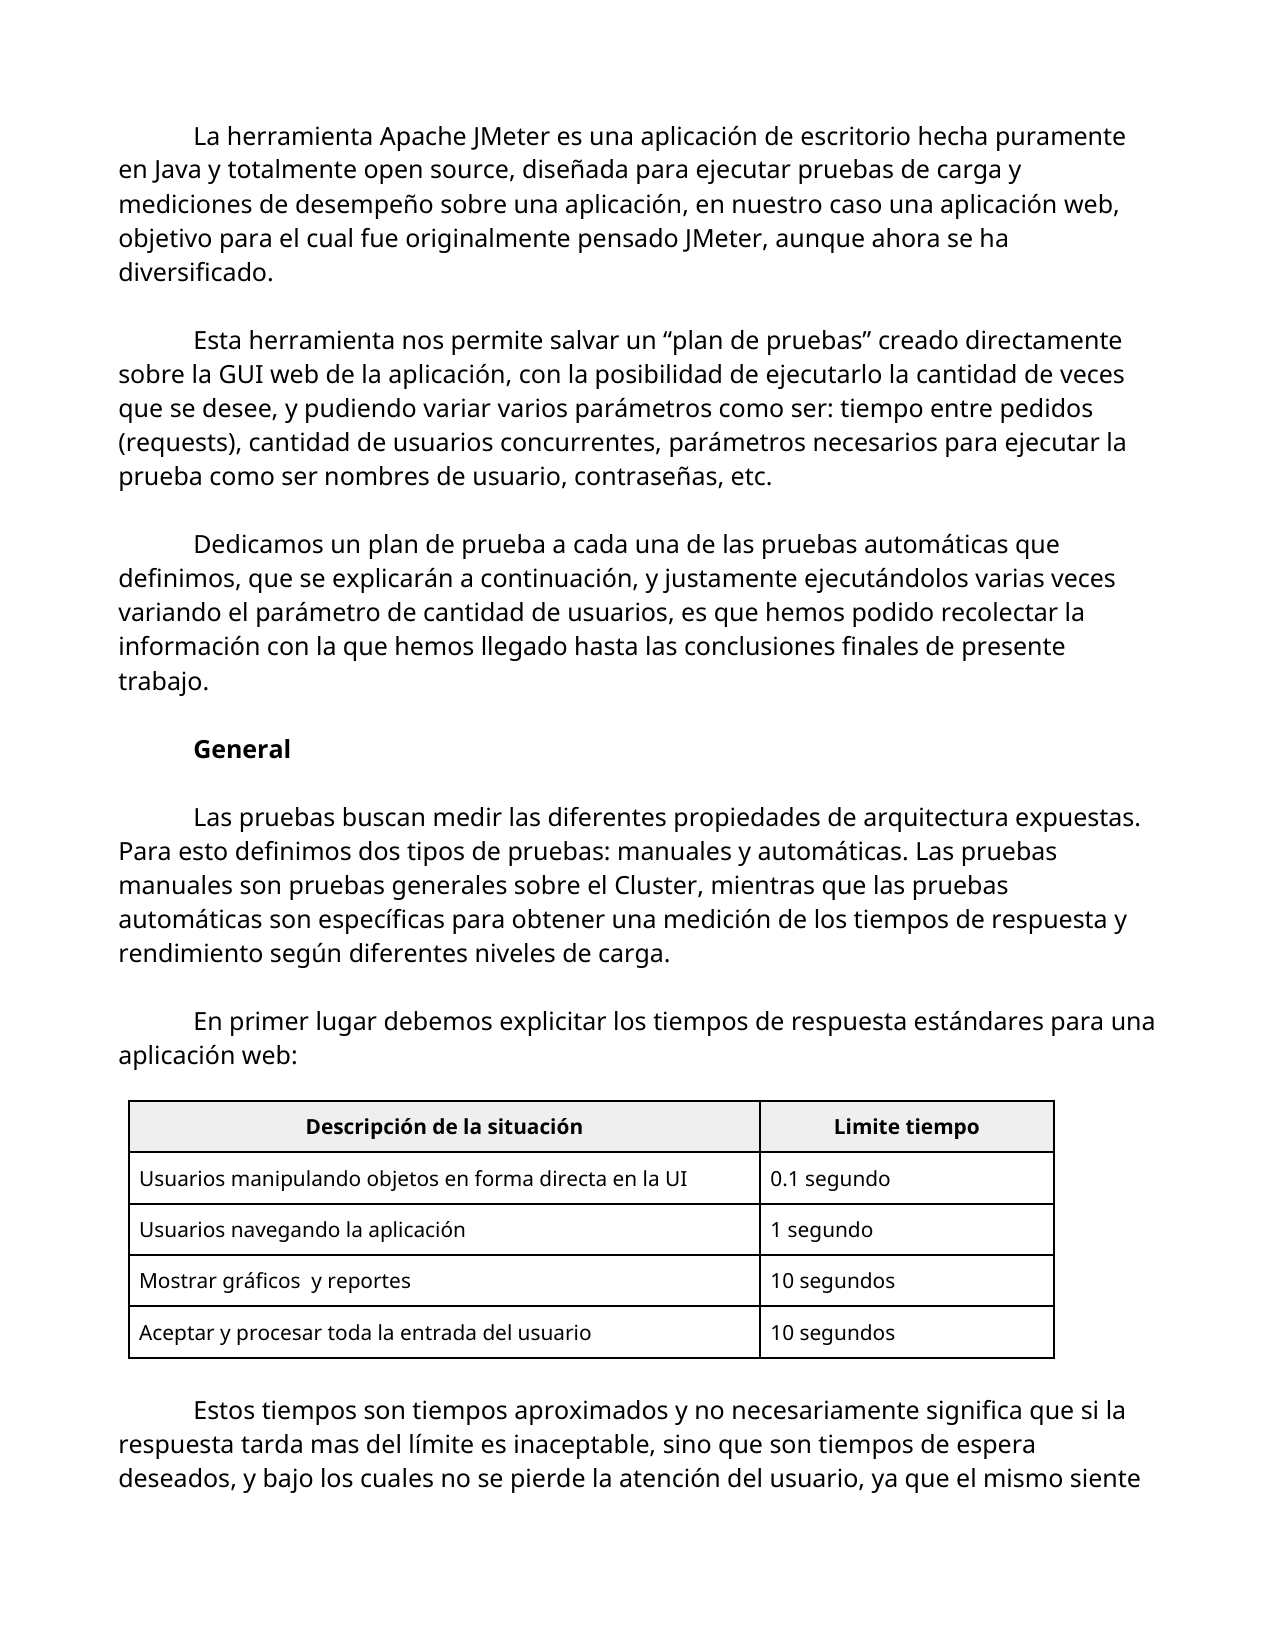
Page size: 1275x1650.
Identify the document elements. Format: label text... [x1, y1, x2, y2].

table_cell 10 segundos [761, 1256, 1053, 1305]
table_header Limite tiempo [761, 1102, 1053, 1151]
text General [118, 731, 1157, 765]
table_cell Usuarios manipulando objetos en forma directa en la UI [130, 1153, 759, 1202]
table_cell 0.1 segundo [761, 1153, 1053, 1202]
text Dedicamos un plan de prueba a cada una de las pruebas automáticas que definimos, que se explicarán a continuación, y justamente ejecutándolos varias veces variando el parámetro de cantidad de usuarios, es que hemos podido recolectar la información con la que hemos llegado hasta las conclusiones finales de presente trabajo. [118, 527, 1157, 697]
text En primer lugar debemos explicitar los tiempos de respuesta estándares para una aplicación web: [118, 1004, 1157, 1072]
text Esta herramienta nos permite salvar un “plan de pruebas” creado directamente sobre la GUI web de la aplicación, con la posibilidad de ejecutarlo la cantidad de veces que se desee, y pudiendo variar varios parámetros como ser: tiempo entre pedidos (requests), cantidad de usuarios concurrentes, parámetros necesarios para ejecutar la prueba como ser nombres de usuario, contraseñas, etc. [118, 322, 1157, 493]
text Estos tiempos son tiempos aproximados y no necesariamente significa que si la respuesta tarda mas del límite es inaceptable, sino que son tiempos de espera deseados, y bajo los cuales no se pierde la atención del usuario, ya que el mismo siente [118, 1393, 1157, 1495]
table_cell Usuarios navegando la aplicación [130, 1205, 759, 1254]
text Las pruebas buscan medir las diferentes propiedades de arquitectura expuestas. Para esto definimos dos tipos de pruebas: manuales y automáticas. Las pruebas manuales son pruebas generales sobre el Cluster, mientras que las pruebas automáticas son específicas para obtener una medición de los tiempos de respuesta y rendimiento según diferentes niveles de carga. [118, 799, 1157, 970]
table_cell 1 segundo [761, 1205, 1053, 1254]
table_cell Mostrar gráficos y reportes [130, 1256, 759, 1305]
table_header Descripción de la situación [130, 1102, 759, 1151]
table_cell 10 segundos [761, 1307, 1053, 1357]
text La herramienta Apache JMeter es una aplicación de escritorio hecha puramente en Java y totalmente open source, diseñada para ejecutar pruebas de carga y mediciones de desempeño sobre una aplicación, en nuestro caso una aplicación web, objetivo para el cual fue originalmente pensado JMeter, aunque ahora se ha diversificado. [118, 118, 1157, 288]
table_cell Aceptar y procesar toda la entrada del usuario [130, 1307, 759, 1357]
